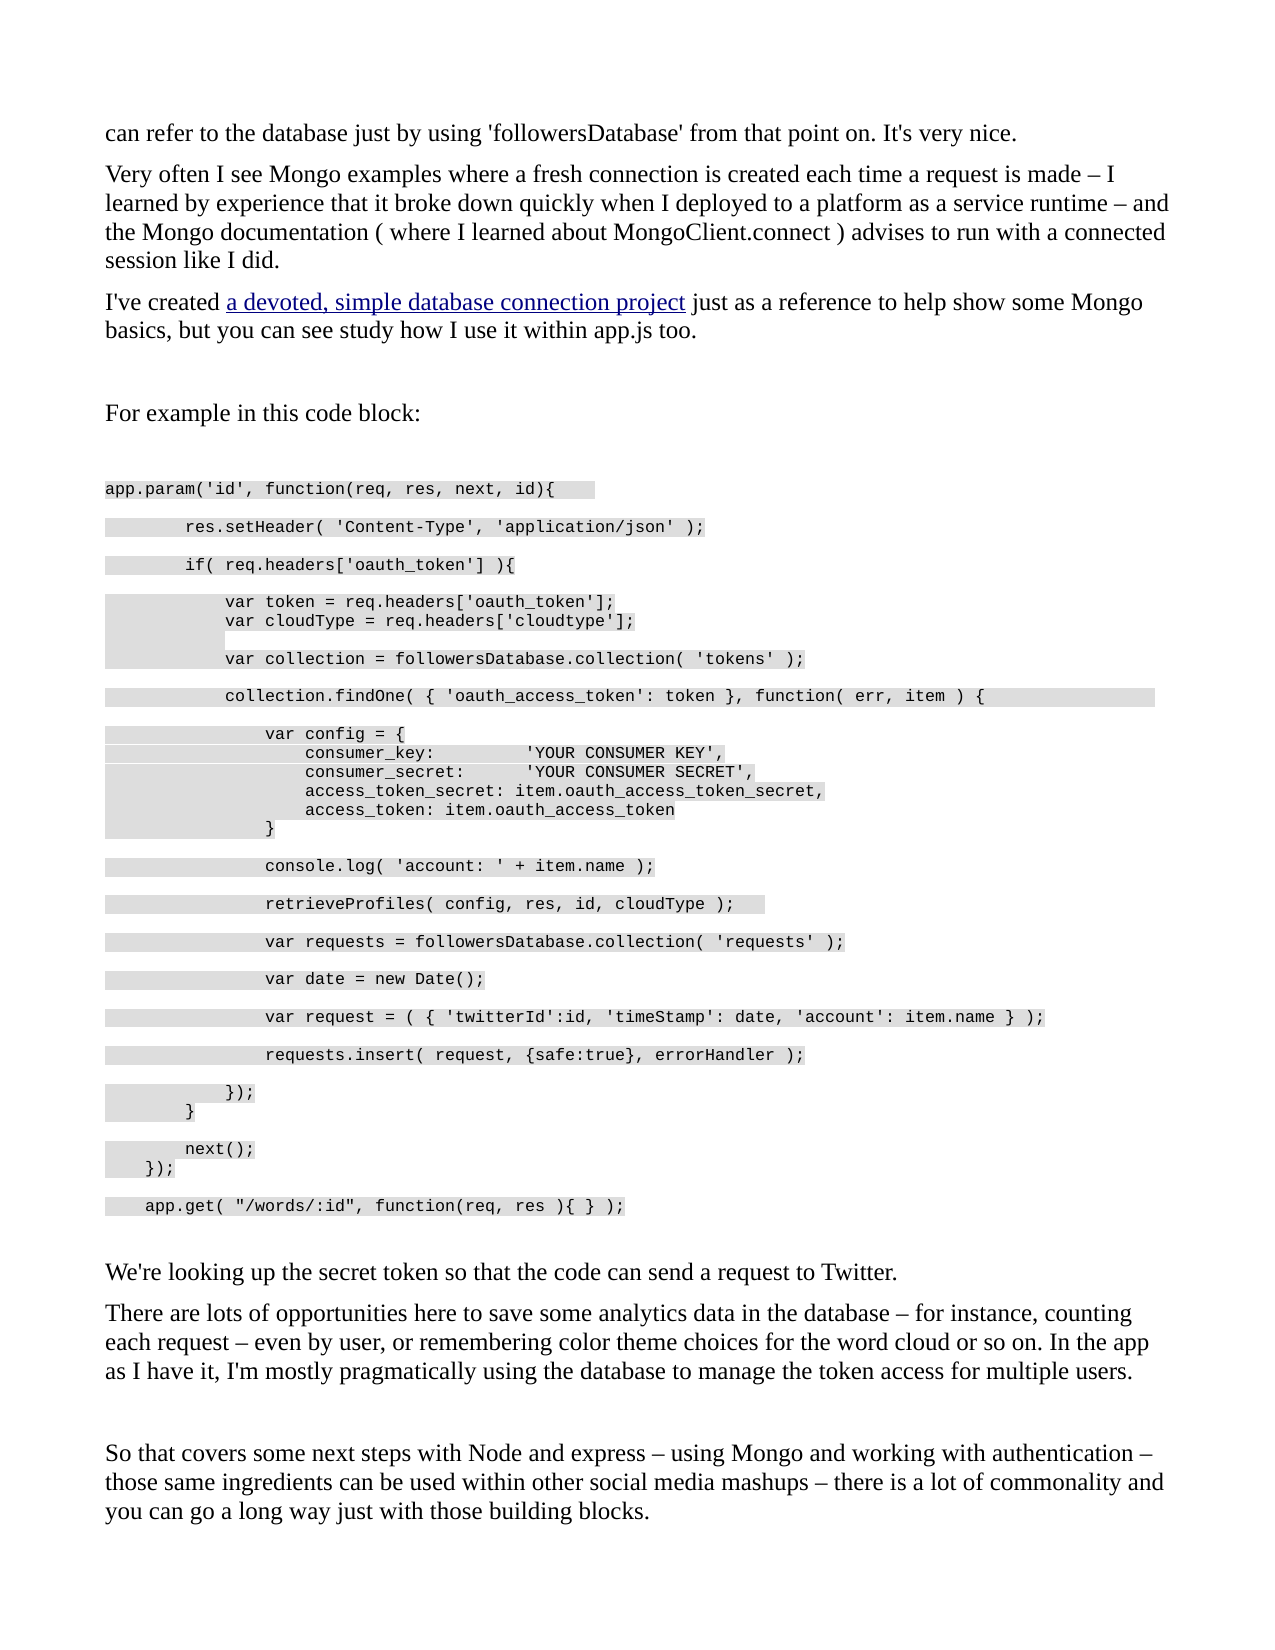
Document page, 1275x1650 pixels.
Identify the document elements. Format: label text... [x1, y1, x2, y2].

list var collection = followersDatabase.collection( 'tokens' ); [805, 650, 1170, 669]
text I've created a devoted, simple database connection project just as a reference to help show some Mongo basics, but you can see study how I use it within app.js too. [105, 287, 1170, 344]
list requests.insert( request, {safe:true}, errorHandler ); [805, 1046, 1170, 1065]
list } [195, 1103, 1170, 1122]
list access_token: item.oauth_access_token [675, 801, 1170, 820]
text can refer to the database just by using 'followersDatabase' from that point on. It's very nice. [105, 118, 1170, 147]
text There are lots of opportunities here to save some analytics data in the database – for instance, counting each request – even by user, or remembering color theme choices for the word cloud or so on. In the app as I have it, I'm mostly pragmatically using the database to manage the token access for multiple users. [105, 1298, 1170, 1385]
list retrieveProfiles( config, res, id, cloudType ); [765, 895, 1170, 914]
list consumer_key: 'YOUR CONSUMER KEY', [105, 744, 1170, 763]
list next(); [255, 1141, 1170, 1159]
list access_token_secret: item.oauth_access_token_secret, [825, 782, 1170, 801]
list if( req.headers['oauth_token'] ){ [515, 556, 1170, 575]
list }); [175, 1159, 1170, 1178]
list var token = req.headers['oauth_token']; [615, 594, 1170, 613]
text So that covers some next steps with Node and express – using Mongo and working with authentication – those same ingredients can be used within other social media mashups – there is a lot of commonality and you can go a long way just with those building blocks. [105, 1438, 1170, 1525]
list console.log( 'account: ' + item.name ); [655, 858, 1170, 877]
text Very often I see Mongo examples where a fresh connection is created each time a request is made – I learned by experience that it broke down quickly when I deployed to a platform as a service runtime – and the Mongo documentation ( where I learned about MongoClient.connect ) advises to run with a connected session like I did. [105, 159, 1170, 274]
text We're looking up the secret token so that the code can send a request to Twitter. [105, 1257, 1170, 1286]
list } [275, 820, 1170, 839]
list var date = new Date(); [485, 971, 1170, 990]
list var request = ( { 'twitterId':id, 'timeStamp': date, 'account': item.name } ); [105, 1008, 1170, 1027]
list app.param('id', function(req, res, next, id){ [595, 481, 1170, 499]
list consumer_secret: 'YOUR CONSUMER SECRET', [105, 763, 1170, 782]
list var config = { [405, 726, 1170, 744]
list var cloudType = req.headers['cloudtype']; [635, 613, 1170, 631]
text For example in this code block: [105, 398, 1170, 427]
list var requests = followersDatabase.collection( 'requests' ); [845, 933, 1170, 952]
list }); [255, 1084, 1170, 1103]
list app.get( "/words/:id", function(req, res ){ } ); [625, 1197, 1170, 1216]
list res.setHeader( 'Content-Type', 'application/json' ); [705, 518, 1170, 537]
